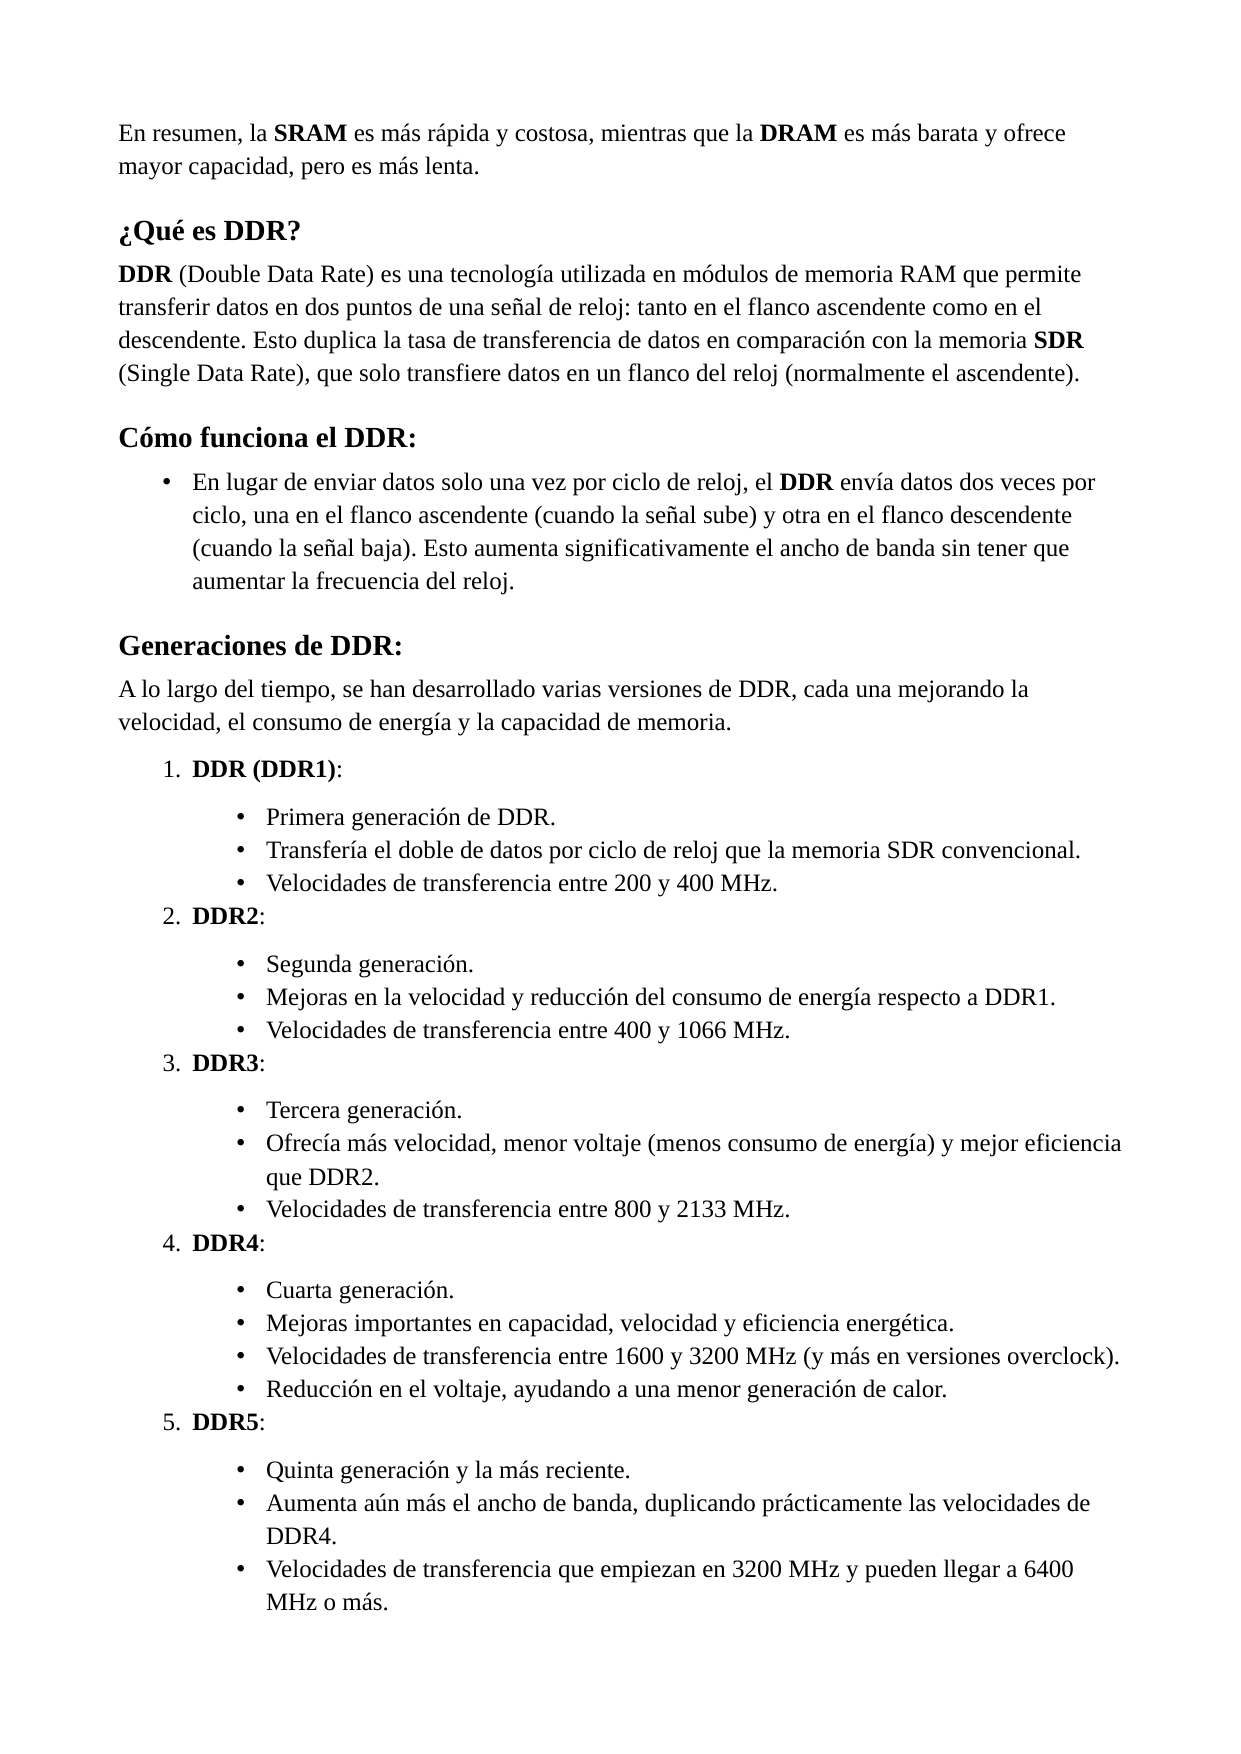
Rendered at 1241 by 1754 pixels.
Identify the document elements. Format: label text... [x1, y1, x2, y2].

list DDR3: [162, 1048, 1122, 1077]
list Aumenta aún más el ancho de banda, duplicando prácticamente las velocidades de DDR4. [236, 1488, 1122, 1550]
list Quinta generación y la más reciente. [236, 1455, 1122, 1484]
list Ofrecía más velocidad, menor voltaje (menos consumo de energía) y mejor eficiencia que DDR2. [236, 1128, 1122, 1190]
list Cuarta generación. [236, 1275, 1122, 1304]
subtitle ¿Qué es DDR? [118, 213, 1122, 247]
text En resumen, la SRAM es más rápida y costosa, mientras que la DRAM es más barata y ofrece mayor capacidad, pero es más lenta. [118, 118, 1122, 180]
list Velocidades de transferencia entre 200 y 400 MHz. [236, 868, 1122, 897]
list Velocidades de transferencia entre 400 y 1066 MHz. [236, 1015, 1122, 1044]
text DDR (Double Data Rate) es una tecnología utilizada en módulos de memoria RAM que permite transferir datos en dos puntos de una señal de reloj: tanto en el flanco ascendente como en el descendente. Esto duplica la tasa de transferencia de datos en comparación con la memoria SDR (Single Data Rate), que solo transfiere datos en un flanco del reloj (normalmente el ascendente). [118, 259, 1122, 387]
list Segunda generación. [236, 949, 1122, 978]
list Mejoras importantes en capacidad, velocidad y eficiencia energética. [236, 1308, 1122, 1337]
list DDR5: [162, 1407, 1122, 1436]
list En lugar de enviar datos solo una vez por ciclo de reloj, el DDR envía datos dos veces por ciclo, una en el flanco ascendente (cuando la señal sube) y otra en el flanco descendente (cuando la señal baja). Esto aumenta significativamente el ancho de banda sin tener que aumentar la frecuencia del reloj. [162, 467, 1122, 594]
list Velocidades de transferencia entre 1600 y 3200 MHz (y más en versiones overclock). [236, 1341, 1122, 1370]
list DDR4: [162, 1228, 1122, 1256]
subtitle Generaciones de DDR: [118, 628, 1122, 661]
list Transfería el doble de datos por ciclo de reloj que la memoria SDR convencional. [236, 835, 1122, 864]
text A lo largo del tiempo, se han desarrollado varias versiones de DDR, cada una mejorando la velocidad, el consumo de energía y la capacidad de memoria. [118, 674, 1122, 736]
list Mejoras en la velocidad y reducción del consumo de energía respecto a DDR1. [236, 982, 1122, 1011]
list Tercera generación. [236, 1096, 1122, 1124]
list Primera generación de DDR. [236, 802, 1122, 831]
list DDR2: [162, 901, 1122, 930]
subtitle Cómo funciona el DDR: [118, 421, 1122, 454]
list Velocidades de transferencia entre 800 y 2133 MHz. [236, 1194, 1122, 1223]
list Reducción en el voltaje, ayudando a una menor generación de calor. [236, 1374, 1122, 1403]
list DDR (DDR1): [162, 754, 1122, 783]
list Velocidades de transferencia que empiezan en 3200 MHz y pueden llegar a 6400 MHz o más. [236, 1554, 1122, 1616]
